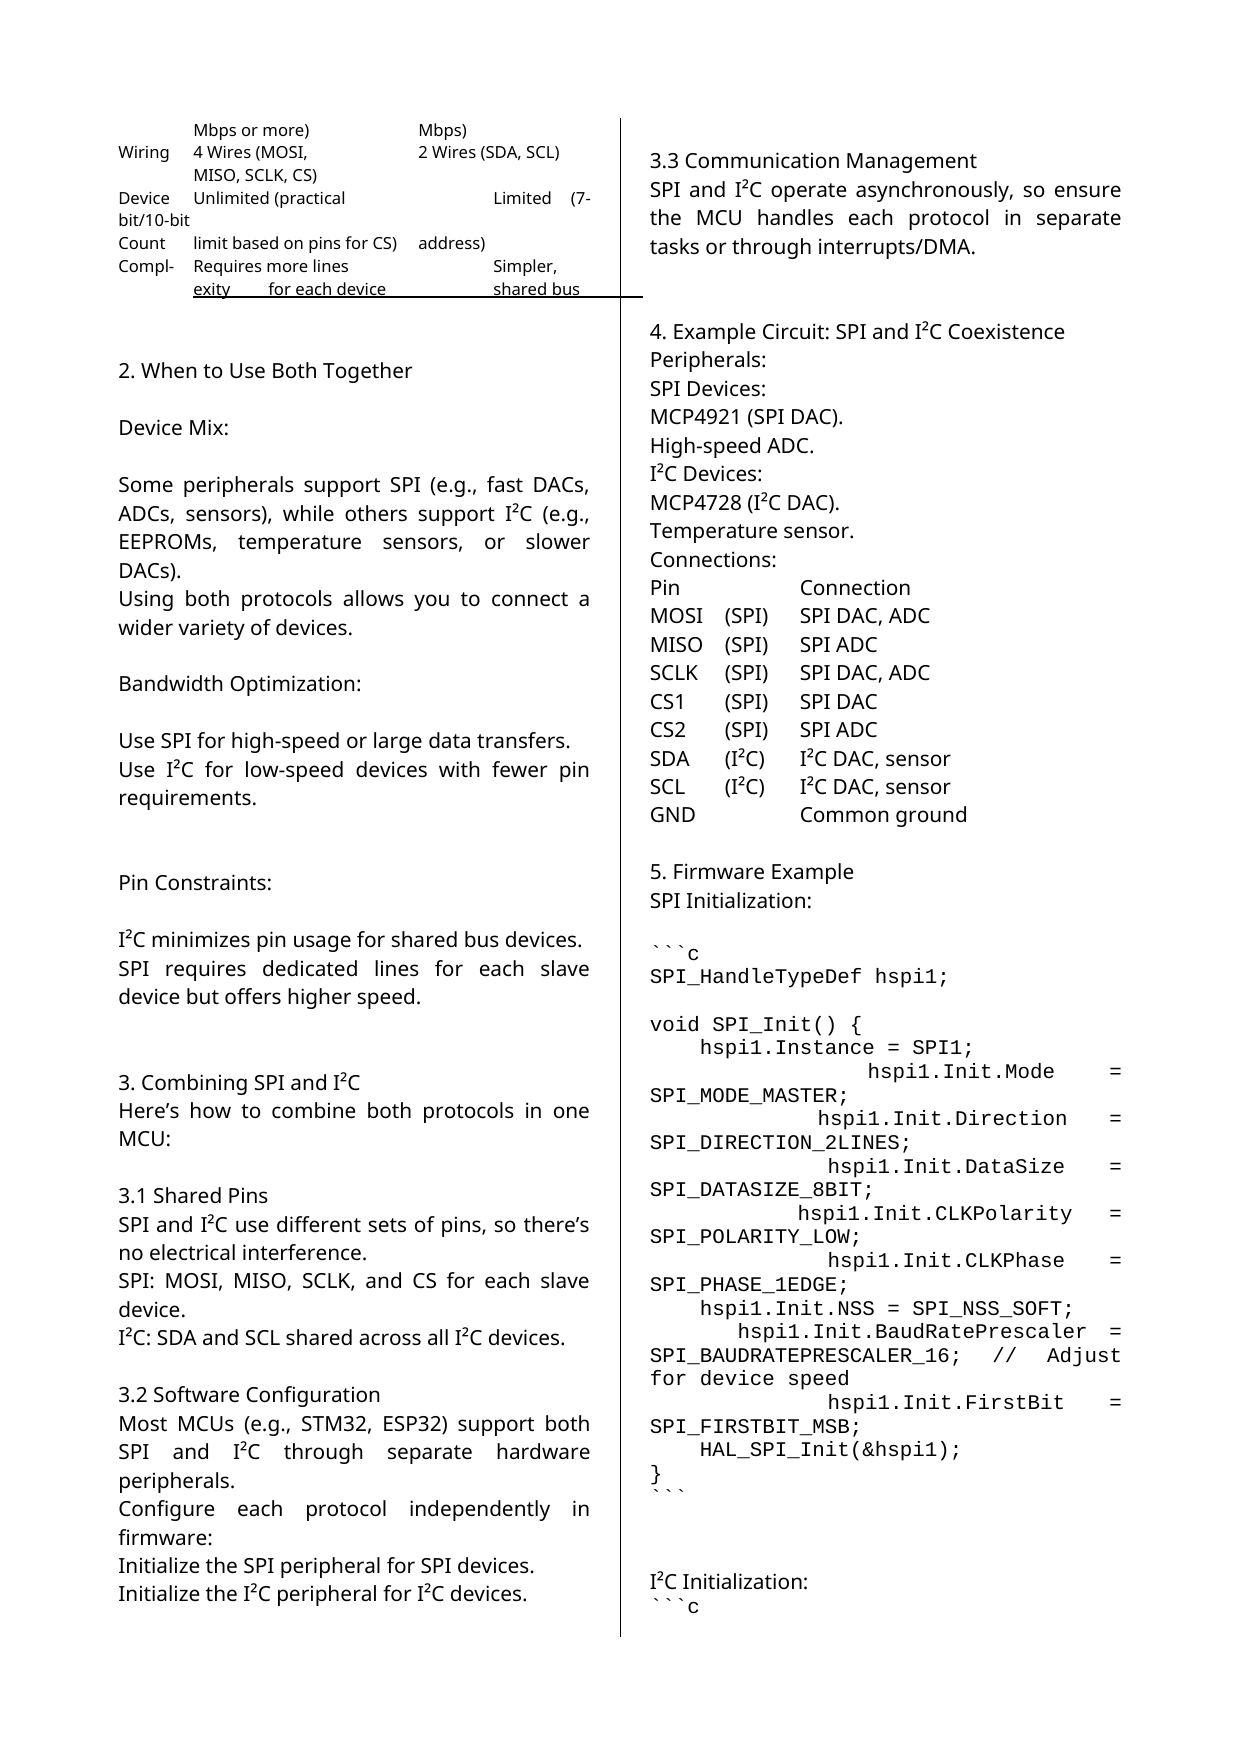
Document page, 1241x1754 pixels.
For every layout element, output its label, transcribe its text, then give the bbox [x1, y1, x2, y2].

text Use SPI for high-speed or large data transfers. [118, 726, 591, 755]
text ```c [649, 943, 1122, 966]
text Configure each protocol independently in firmware: [118, 1494, 591, 1551]
text MCP4921 (SPI DAC). [649, 402, 1122, 431]
text SDA (I²C) I²C DAC, sensor [649, 744, 1122, 772]
text I²C Initialization: [649, 1567, 1122, 1596]
text SPI and I²C operate asynchronously, so ensure the MCU handles each protocol in separate tasks or through interrupts/DMA. [649, 175, 1122, 260]
text MISO, SCLK, CS) [118, 163, 591, 186]
text CS1 (SPI) SPI DAC [649, 687, 1122, 715]
text SPI Initialization: [649, 886, 1122, 914]
text Wiring 4 Wires (MOSI, 2 Wires (SDA, SCL) [118, 141, 591, 163]
text SCLK (SPI) SPI DAC, ADC [649, 658, 1122, 687]
text SPI_HandleTypeDef hspi1; [649, 966, 1122, 990]
text Use I²C for low-speed devices with fewer pin requirements. [118, 755, 591, 812]
text SPI requires dedicated lines for each slave device but offers higher speed. [118, 954, 591, 1011]
text Using both protocols allows you to connect a wider variety of devices. [118, 584, 591, 641]
text 3.1 Shared Pins [118, 1181, 591, 1210]
text Connections: [649, 545, 1122, 573]
text Device Unlimited (practical Limited (7-bit/10-bit [118, 186, 591, 232]
text hspi1.Init.Direction = SPI_DIRECTION_2LINES; [649, 1108, 1122, 1156]
text Here’s how to combine both protocols in one MCU: [118, 1096, 591, 1153]
text ``` [649, 1487, 1122, 1510]
text hspi1.Init.FirstBit = SPI_FIRSTBIT_MSB; [649, 1392, 1122, 1439]
text Temperature sensor. [649, 516, 1122, 545]
text Device Mix: [118, 413, 591, 442]
text I²C: SDA and SCL shared across all I²C devices. [118, 1323, 591, 1352]
text SPI and I²C use different sets of pins, so there’s no electrical interference. [118, 1210, 591, 1267]
text Initialize the I²C peripheral for I²C devices. [118, 1579, 591, 1608]
text MCP4728 (I²C DAC). [649, 488, 1122, 516]
text SPI Devices: [649, 374, 1122, 402]
text Initialize the SPI peripheral for SPI devices. [118, 1551, 591, 1579]
text 3. Combining SPI and I²C [118, 1068, 591, 1096]
text Count limit based on pins for CS) address) [118, 232, 591, 254]
text hspi1.Init.NSS = SPI_NSS_SOFT; [649, 1297, 1122, 1321]
text I²C minimizes pin usage for shared bus devices. [118, 925, 591, 954]
text hspi1.Init.CLKPhase = SPI_PHASE_1EDGE; [649, 1250, 1122, 1297]
text hspi1.Init.DataSize = SPI_DATASIZE_8BIT; [649, 1156, 1122, 1203]
text Pin Constraints: [118, 868, 591, 897]
text SPI: MOSI, MISO, SCLK, and CS for each slave device. [118, 1267, 591, 1323]
text Some peripherals support SPI (e.g., fast DACs, ADCs, sensors), while others support I²C (e.g., EEPROMs, temperature sensors, or slower DACs). [118, 470, 591, 584]
text void SPI_Init() { [649, 1014, 1122, 1037]
text High-speed ADC. [649, 431, 1122, 459]
text I²C Devices: [649, 459, 1122, 488]
text hspi1.Instance = SPI1; [649, 1037, 1122, 1061]
text Mbps or more) Mbps) [118, 118, 591, 141]
text Compl- Requires more lines Simpler, exity for each device shared bus [118, 254, 591, 300]
text GND Common ground [649, 801, 1122, 829]
text ```c [649, 1596, 1122, 1619]
text SCL (I²C) I²C DAC, sensor [649, 772, 1122, 801]
text HAL_SPI_Init(&hspi1); [649, 1439, 1122, 1463]
text } [649, 1463, 1122, 1487]
text 3.3 Communication Management [649, 147, 1122, 175]
text hspi1.Init.CLKPolarity = SPI_POLARITY_LOW; [649, 1203, 1122, 1250]
text Most MCUs (e.g., STM32, ESP32) support both SPI and I²C through separate hardware peripherals. [118, 1409, 591, 1494]
text MOSI (SPI) SPI DAC, ADC [649, 602, 1122, 630]
text hspi1.Init.BaudRatePrescaler = SPI_BAUDRATEPRESCALER_16; // Adjust for device speed [649, 1321, 1122, 1392]
text 5. Firmware Example [649, 857, 1122, 886]
text MISO (SPI) SPI ADC [649, 630, 1122, 658]
text 4. Example Circuit: SPI and I²C Coexistence [649, 317, 1122, 346]
text hspi1.Init.Mode = SPI_MODE_MASTER; [649, 1061, 1122, 1108]
text 2. When to Use Both Together [118, 357, 591, 385]
text Bandwidth Optimization: [118, 669, 591, 698]
text CS2 (SPI) SPI ADC [649, 715, 1122, 744]
text 3.2 Software Configuration [118, 1380, 591, 1409]
text Pin Connection [649, 573, 1122, 602]
text Peripherals: [649, 346, 1122, 374]
